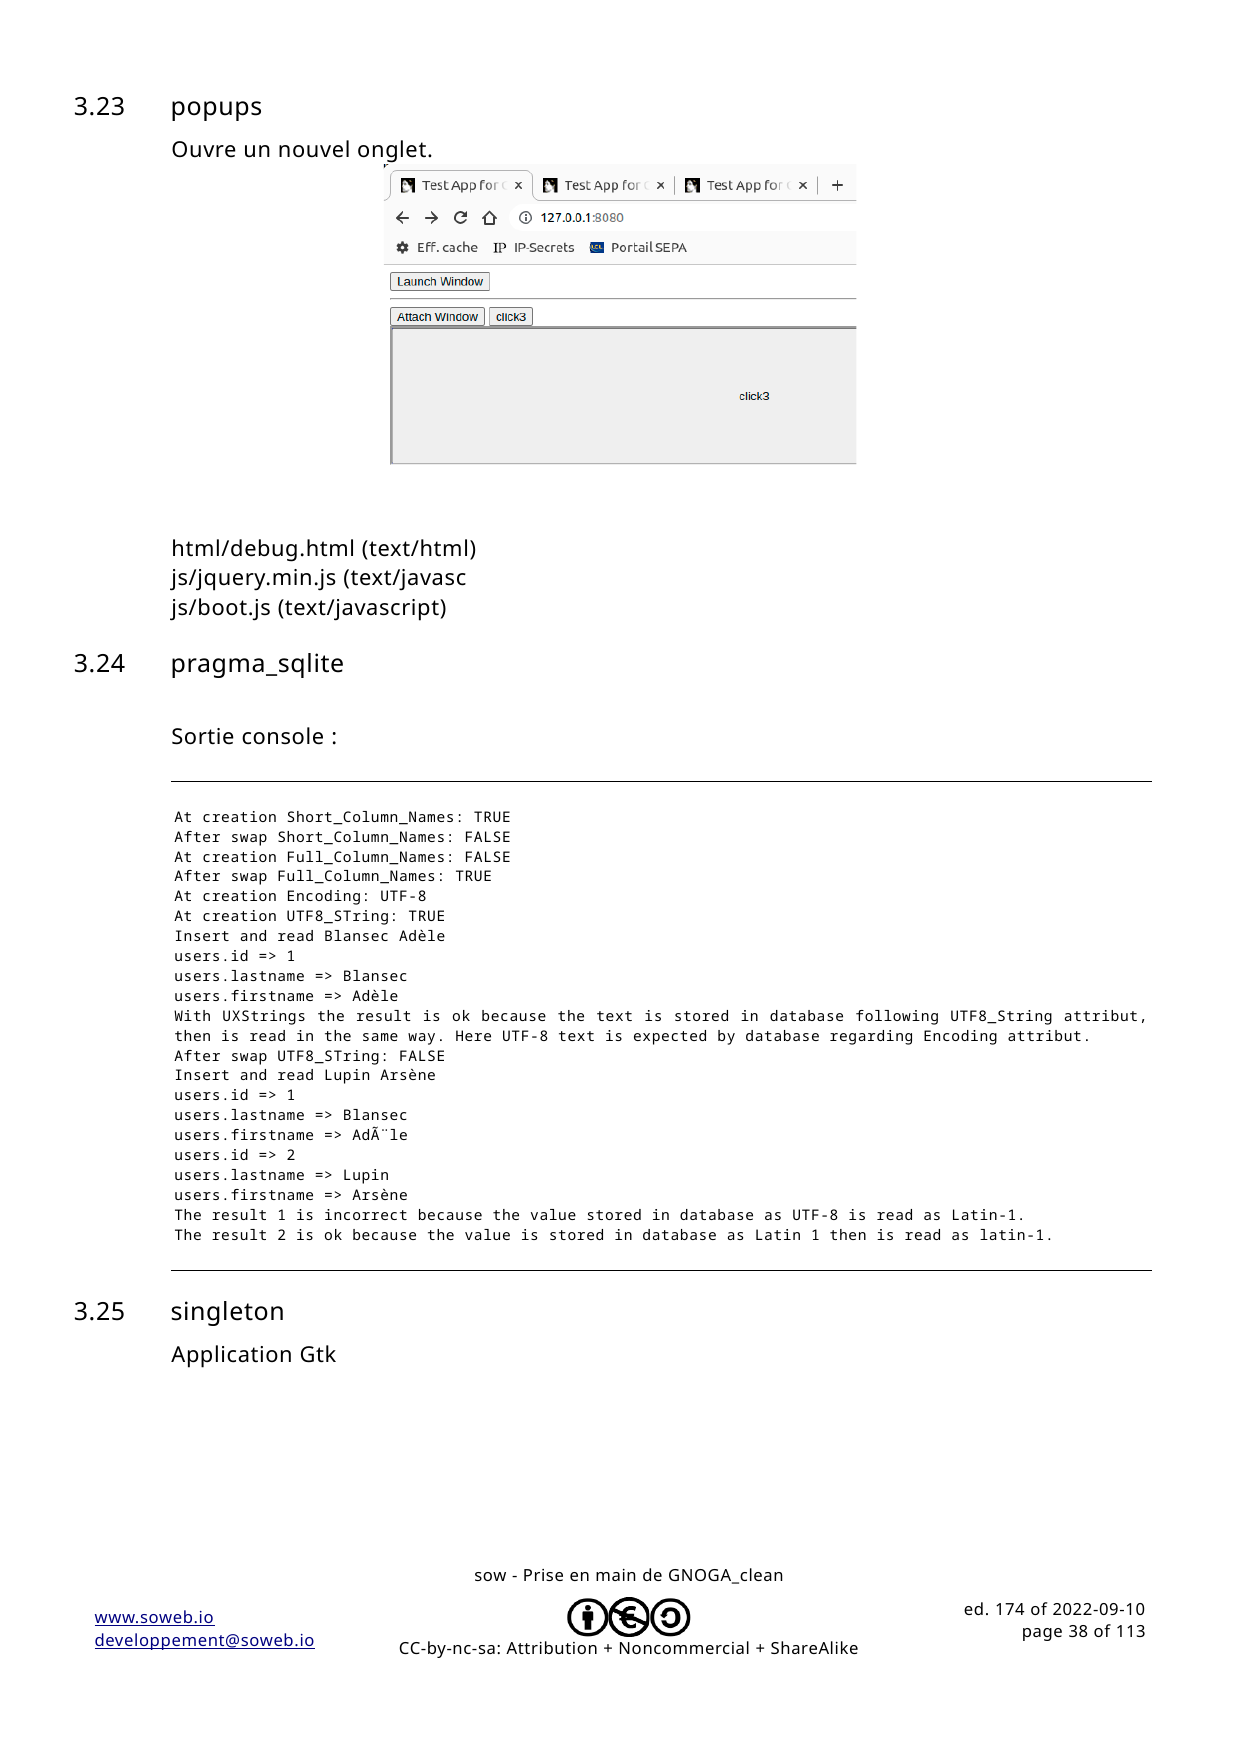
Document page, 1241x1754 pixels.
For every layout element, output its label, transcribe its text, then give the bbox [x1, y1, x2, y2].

list users.id => 1 [171, 943, 1152, 963]
text Application Gtk [171, 1339, 1152, 1369]
list After swap Short_Column_Names: FALSE [171, 823, 1152, 843]
text Ouvre un nouvel onglet. [171, 134, 1152, 164]
list The result 1 is incorrect because the value stored in database as UTF-8 is read as Latin-1. [171, 1201, 1152, 1221]
list users.lastname => Lupin [171, 1162, 1152, 1182]
list users.lastname => Blansec [171, 1102, 1152, 1122]
list At creation Encoding: UTF-8 [171, 883, 1152, 903]
text js/jquery.min.js (text/javasc [171, 562, 1152, 592]
list After swap Full_Column_Names: TRUE [171, 863, 1152, 883]
subtitle popups [74, 88, 1152, 123]
list users.firstname => Adèle [171, 983, 1152, 1002]
text js/boot.js (text/javascript) [171, 592, 1152, 622]
list The result 2 is ok because the value is stored in database as Latin 1 then is read as latin-1. [171, 1221, 1152, 1270]
text html/debug.html (text/html) [171, 533, 1152, 562]
subtitle singleton [74, 1294, 1152, 1328]
list After swap UTF8_STring: FALSE [171, 1042, 1152, 1062]
list users.lastname => Blansec [171, 963, 1152, 983]
list users.firstname => Arsène [171, 1182, 1152, 1201]
list users.firstname => AdÃ¨le [171, 1122, 1152, 1142]
list Insert and read Lupin Arsène [171, 1062, 1152, 1082]
picture [383, 164, 857, 473]
list At creation Short_Column_Names: TRUE [171, 782, 1152, 823]
subtitle pragma_sqlite [74, 646, 1152, 680]
list users.id => 2 [171, 1142, 1152, 1162]
list With UXStrings the result is ok because the text is stored in database following UTF8_String attribut, then is read in the same way. Here UTF-8 text is expected by database regarding Encoding attribut. [171, 1002, 1152, 1042]
list users.id => 1 [171, 1082, 1152, 1102]
text Sortie console : [171, 721, 1152, 751]
list At creation Full_Column_Names: FALSE [171, 843, 1152, 863]
list Insert and read Blansec Adèle [171, 923, 1152, 943]
picture [566, 1597, 691, 1637]
list At creation UTF8_STring: TRUE [171, 903, 1152, 923]
